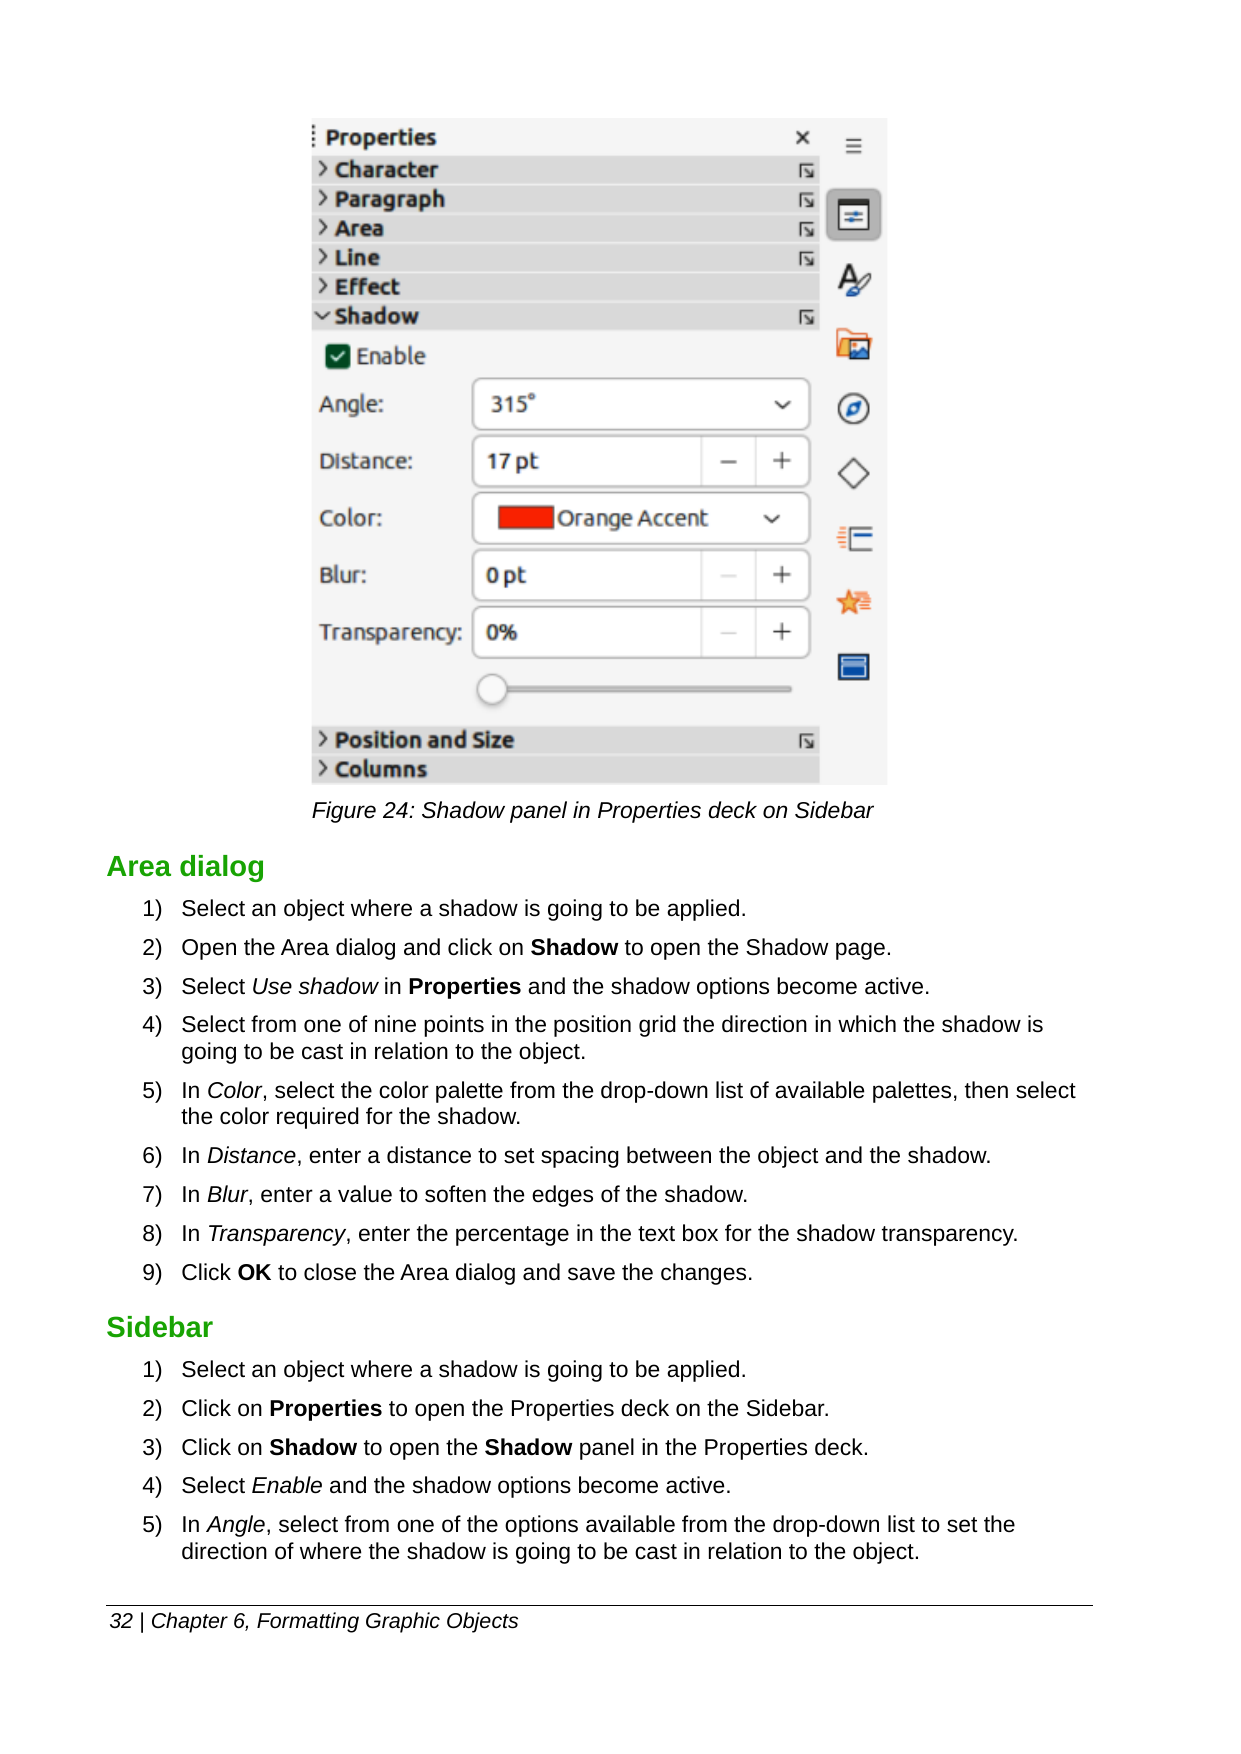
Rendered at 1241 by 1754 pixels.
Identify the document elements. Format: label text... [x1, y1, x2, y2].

list Select an object where a shadow is going to be applied. [162, 895, 1093, 921]
list Open the Area dialog and click on Shadow to open the Shadow page. [162, 934, 1093, 960]
list Select Use shadow in Properties and the shadow options become active. [162, 973, 1093, 999]
list Select Enable and the shadow options become active. [162, 1472, 1093, 1499]
list In Transparency, enter the percentage in the text box for the shadow transparency. [162, 1219, 1093, 1246]
list In Angle, select from one of the options available from the drop-down list to set the direction of where the shadow is going to be cast in relation to the object. [162, 1511, 1093, 1564]
list Select an object where a shadow is going to be applied. [162, 1356, 1093, 1382]
list Click on Properties to open the Properties deck on the Sidebar. [162, 1395, 1093, 1421]
text Figure 24: Shadow panel in Properties deck on Sidebar [312, 797, 887, 824]
subtitle Area dialog [106, 849, 1093, 882]
list Select from one of nine points in the position grid the direction in which the shadow is going to be cast in relation to the object. [162, 1011, 1093, 1064]
list Click OK to close the Area dialog and save the changes. [162, 1258, 1093, 1285]
list In Blur, enter a value to soften the edges of the shadow. [162, 1181, 1093, 1207]
list Click on Shadow to open the Shadow panel in the Properties deck. [162, 1433, 1093, 1460]
list In Distance, enter a distance to set spacing between the object and the shadow. [162, 1142, 1093, 1168]
picture [311, 118, 888, 785]
subtitle Sidebar [106, 1310, 1093, 1343]
list In Color, select the color palette from the drop-down list of available palettes, then select the color required for the shadow. [162, 1077, 1093, 1129]
